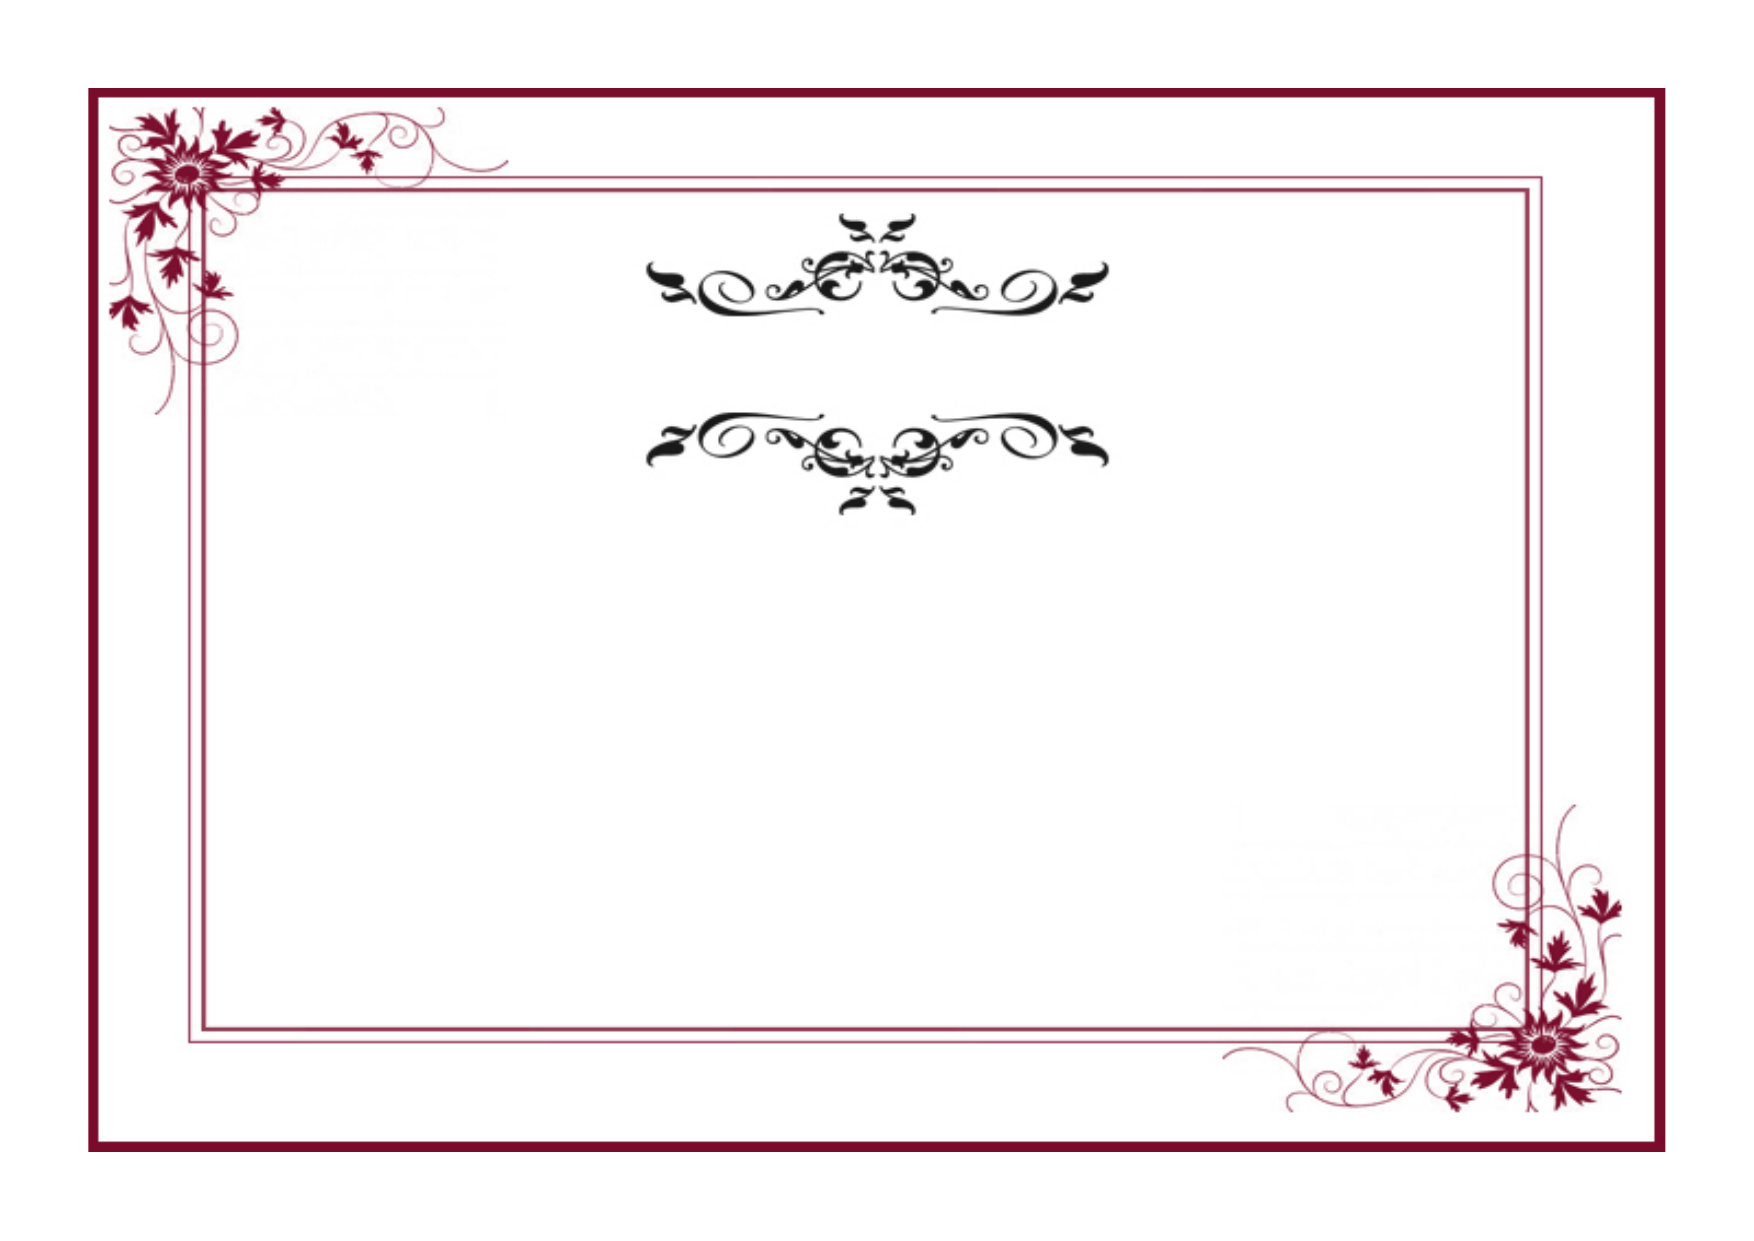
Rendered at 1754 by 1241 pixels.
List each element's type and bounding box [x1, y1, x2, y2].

picture [88, 88, 1666, 1152]
